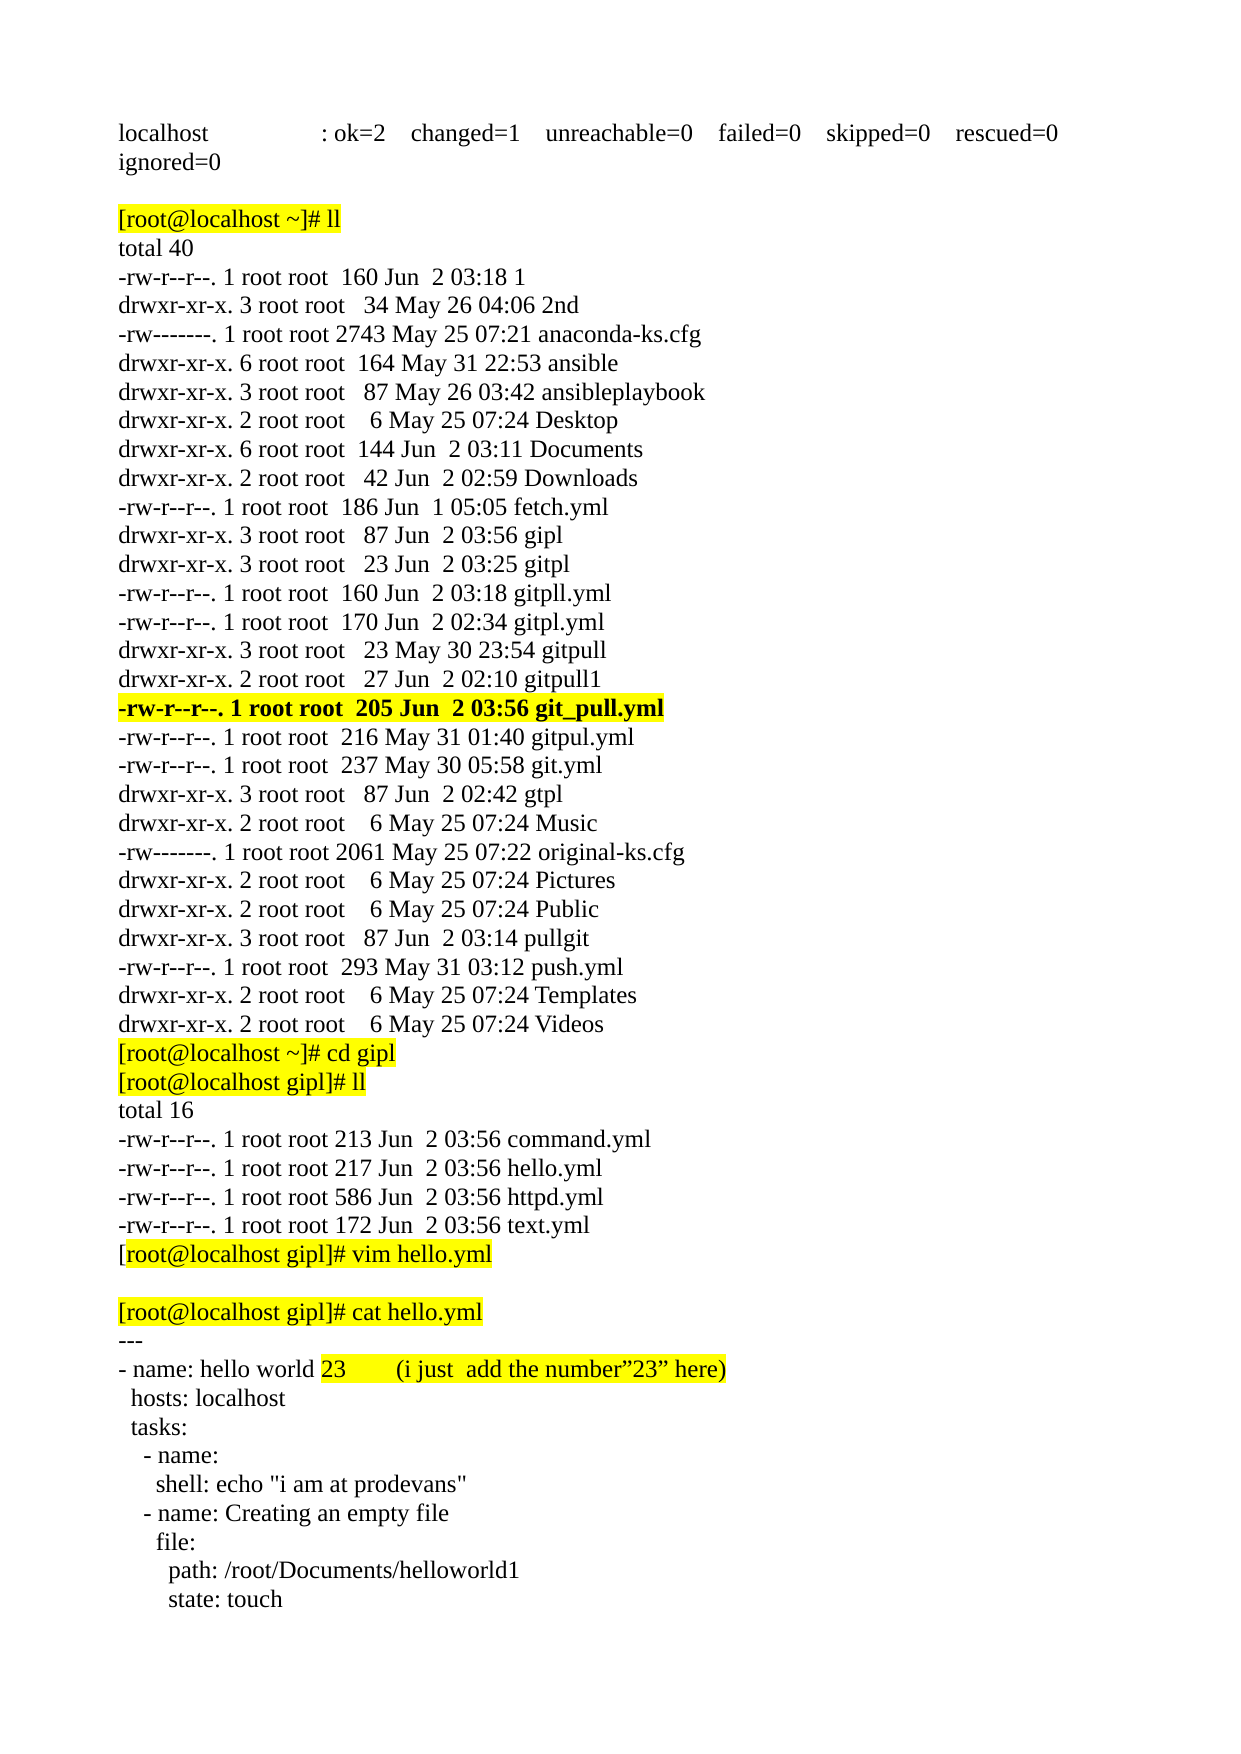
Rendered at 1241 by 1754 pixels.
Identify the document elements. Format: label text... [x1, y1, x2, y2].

text [root@localhost gipl]# vim hello.yml [118, 1239, 1122, 1268]
text drwxr-xr-x. 2 root root 6 May 25 07:24 Music [118, 808, 1122, 837]
text path: /root/Documents/helloworld1 [118, 1556, 1122, 1584]
text -rw-r--r--. 1 root root 160 Jun 2 03:18 gitpll.yml [118, 578, 1122, 607]
text --- [118, 1326, 1122, 1354]
text -rw-r--r--. 1 root root 217 Jun 2 03:56 hello.yml [118, 1153, 1122, 1182]
text [root@localhost gipl]# cat hello.yml [118, 1297, 1122, 1326]
text -rw-r--r--. 1 root root 213 Jun 2 03:56 command.yml [118, 1124, 1122, 1153]
text - name: Creating an empty file [118, 1498, 1122, 1527]
text drwxr-xr-x. 3 root root 87 Jun 2 02:42 gtpl [118, 779, 1122, 808]
text -rw-------. 1 root root 2743 May 25 07:21 anaconda-ks.cfg [118, 319, 1122, 348]
text -rw-r--r--. 1 root root 216 May 31 01:40 gitpul.yml [118, 722, 1122, 751]
text drwxr-xr-x. 2 root root 6 May 25 07:24 Templates [118, 981, 1122, 1009]
text [root@localhost ~]# ll [118, 204, 1122, 233]
text drwxr-xr-x. 3 root root 23 Jun 2 03:25 gitpl [118, 549, 1122, 578]
text state: touch [118, 1584, 1122, 1613]
text -rw-r--r--. 1 root root 205 Jun 2 03:56 git_pull.yml [118, 693, 1122, 722]
text -rw-r--r--. 1 root root 172 Jun 2 03:56 text.yml [118, 1211, 1122, 1239]
text tasks: [118, 1412, 1122, 1441]
text drwxr-xr-x. 2 root root 6 May 25 07:24 Public [118, 894, 1122, 923]
text drwxr-xr-x. 2 root root 27 Jun 2 02:10 gitpull1 [118, 664, 1122, 693]
text total 40 [118, 233, 1122, 262]
text -rw-r--r--. 1 root root 293 May 31 03:12 push.yml [118, 952, 1122, 981]
text -rw-r--r--. 1 root root 160 Jun 2 03:18 1 [118, 262, 1122, 291]
text shell: echo "i am at prodevans" [118, 1469, 1122, 1498]
text total 16 [118, 1096, 1122, 1124]
text - name: hello world 23 (i just add the number”23” here) [118, 1354, 1122, 1383]
text drwxr-xr-x. 2 root root 6 May 25 07:24 Videos [118, 1009, 1122, 1038]
text [root@localhost ~]# cd gipl [118, 1038, 1122, 1067]
text - name: [118, 1441, 1122, 1469]
text [root@localhost gipl]# ll [118, 1067, 1122, 1096]
text drwxr-xr-x. 3 root root 87 May 26 03:42 ansibleplaybook [118, 377, 1122, 406]
text -rw-r--r--. 1 root root 186 Jun 1 05:05 fetch.yml [118, 492, 1122, 521]
text -rw-r--r--. 1 root root 170 Jun 2 02:34 gitpl.yml [118, 607, 1122, 636]
text drwxr-xr-x. 6 root root 144 Jun 2 03:11 Documents [118, 434, 1122, 463]
text hosts: localhost [118, 1383, 1122, 1412]
text drwxr-xr-x. 3 root root 87 Jun 2 03:14 pullgit [118, 923, 1122, 952]
text -rw-r--r--. 1 root root 586 Jun 2 03:56 httpd.yml [118, 1182, 1122, 1211]
text -rw-------. 1 root root 2061 May 25 07:22 original-ks.cfg [118, 837, 1122, 866]
text drwxr-xr-x. 2 root root 42 Jun 2 02:59 Downloads [118, 463, 1122, 492]
text -rw-r--r--. 1 root root 237 May 30 05:58 git.yml [118, 751, 1122, 779]
text drwxr-xr-x. 3 root root 23 May 30 23:54 gitpull [118, 636, 1122, 664]
text localhost : ok=2 changed=1 unreachable=0 failed=0 skipped=0 rescued=0 ignored=0 [118, 118, 1122, 176]
text drwxr-xr-x. 6 root root 164 May 31 22:53 ansible [118, 348, 1122, 377]
text drwxr-xr-x. 3 root root 87 Jun 2 03:56 gipl [118, 521, 1122, 549]
text file: [118, 1527, 1122, 1556]
text drwxr-xr-x. 2 root root 6 May 25 07:24 Pictures [118, 866, 1122, 894]
text drwxr-xr-x. 2 root root 6 May 25 07:24 Desktop [118, 406, 1122, 434]
text drwxr-xr-x. 3 root root 34 May 26 04:06 2nd [118, 291, 1122, 319]
